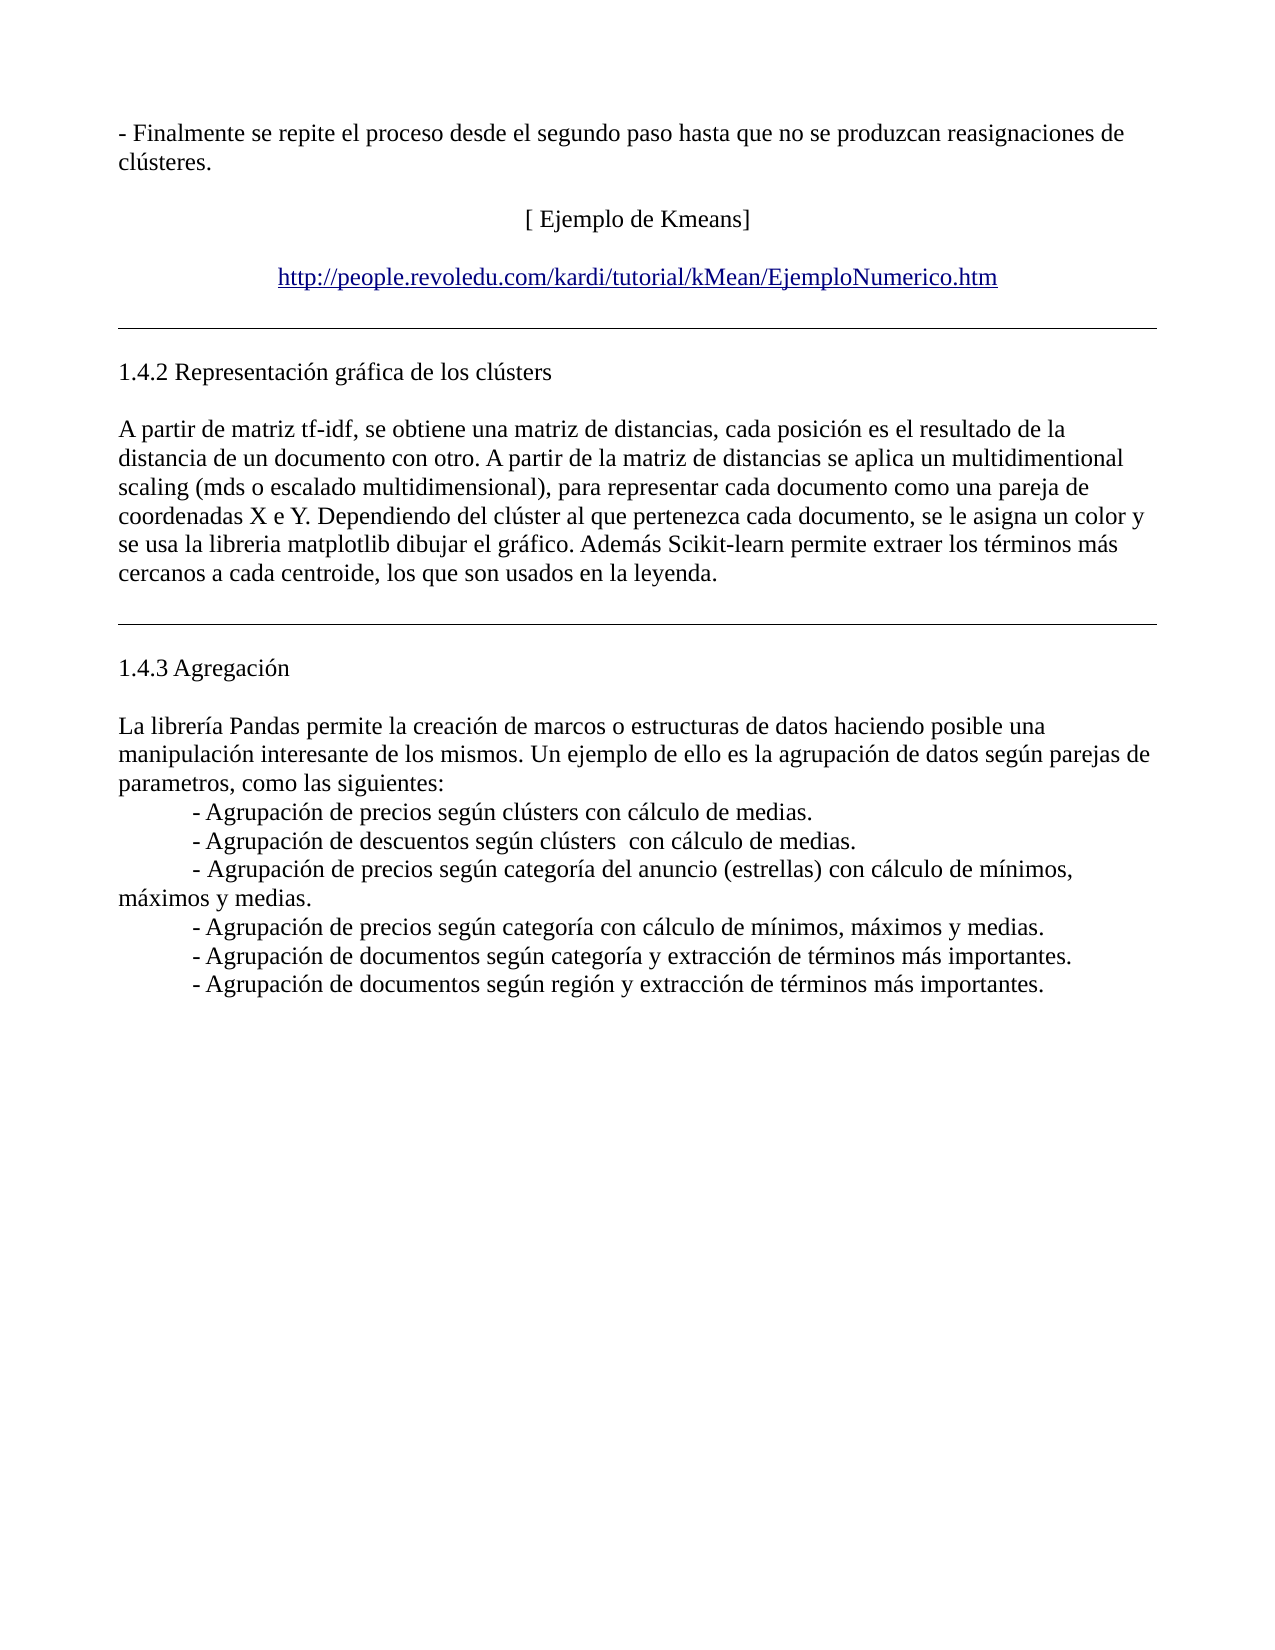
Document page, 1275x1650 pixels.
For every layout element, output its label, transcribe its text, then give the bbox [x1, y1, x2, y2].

text - Agrupación de precios según clústers con cálculo de medias. [118, 797, 1157, 826]
text http://people.revoledu.com/kardi/tutorial/kMean/EjemploNumerico.htm [118, 262, 1157, 291]
text - Agrupación de descuentos según clústers con cálculo de medias. [118, 826, 1157, 854]
text - Finalmente se repite el proceso desde el segundo paso hasta que no se produzcan reasignaciones de clústeres. [118, 118, 1157, 176]
text [ Ejemplo de Kmeans] [118, 204, 1157, 233]
text La librería Pandas permite la creación de marcos o estructuras de datos haciendo posible una manipulación interesante de los mismos. Un ejemplo de ello es la agrupación de datos según parejas de parametros, como las siguientes: [118, 711, 1157, 797]
text - Agrupación de documentos según categoría y extracción de términos más importantes. [118, 941, 1157, 969]
text - Agrupación de precios según categoría del anuncio (estrellas) con cálculo de mínimos, máximos y medias. [118, 854, 1157, 912]
text - Agrupación de documentos según región y extracción de términos más importantes. [118, 969, 1157, 998]
text A partir de matriz tf-idf, se obtiene una matriz de distancias, cada posición es el resultado de la distancia de un documento con otro. A partir de la matriz de distancias se aplica un multidimentional scaling (mds o escalado multidimensional), para representar cada documento como una pareja de coordenadas X e Y. Dependiendo del clúster al que pertenezca cada documento, se le asigna un color y se usa la libreria matplotlib dibujar el gráfico. Además Scikit-learn permite extraer los términos más cercanos a cada centroide, los que son usados en la leyenda. [118, 414, 1157, 587]
text - Agrupación de precios según categoría con cálculo de mínimos, máximos y medias. [118, 912, 1157, 941]
text 1.4.3 Agregación [118, 653, 1157, 682]
text 1.4.2 Representación gráfica de los clústers [118, 357, 1157, 386]
